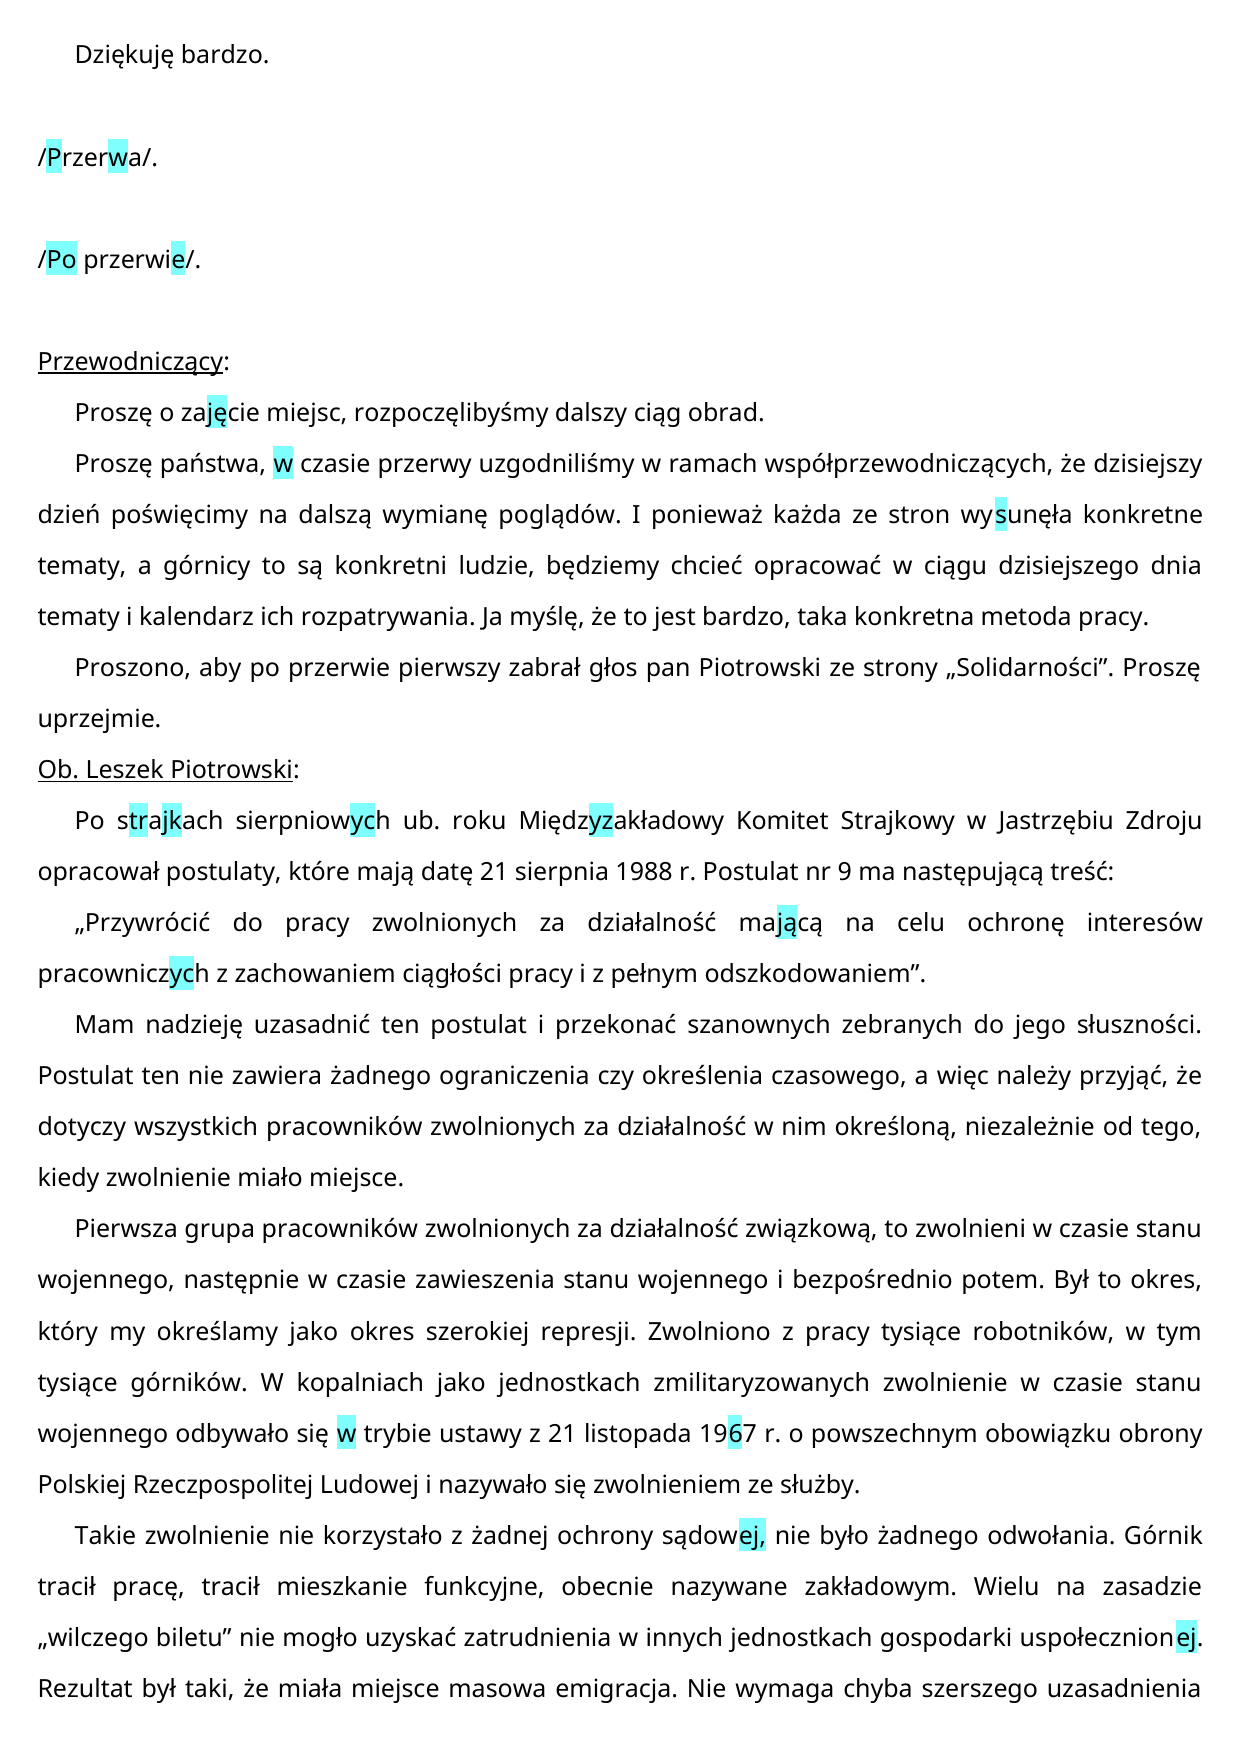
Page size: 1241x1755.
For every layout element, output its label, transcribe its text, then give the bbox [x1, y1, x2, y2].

text /Po przerwie/. [37, 241, 1203, 275]
text Pierwsza grupa pracowników zwolnionych za działalność związkową, to zwolnieni w czasie stanu wojennego, następnie w czasie zawieszenia stanu wojennego i bezpośrednio potem. Był to okres, który my określamy jako okres szerokiej represji. Zwolniono z pracy tysiące robotników, w tym tysiące górników. W kopalniach jako jednostkach zmilitaryzowanych zwolnienie w czasie stanu wojennego odbywało się w trybie ustawy z 21 listopada 1967 r. o powszechnym obowiązku obrony Polskiej Rzeczpospolitej Ludowej i nazywało się zwolnieniem ze służby. [37, 1211, 1203, 1500]
text „Przywrócić do pracy zwolnionych za działalność mającą na celu ochronę interesów pracowniczych z zachowaniem ciągłości pracy i z pełnym odszkodowaniem”. [37, 905, 1203, 990]
text Dziękuję bardzo. [37, 37, 1203, 71]
text /Przerwa/. [37, 139, 1203, 173]
text Takie zwolnienie nie korzystało z żadnej ochrony sądowej, nie było żadnego odwołania. Górnik tracił pracę, tracił mieszkanie funkcyjne, obecnie nazywane zakładowym. Wielu na zasadzie „wilczego biletu” nie mogło uzyskać zatrudnienia w innych jednostkach gospodarki uspołecznionej. Rezultat był taki, że miała miejsce masowa emigracja. Nie wymaga chyba szerszego uzasadnienia [37, 1517, 1203, 1704]
text Proszono, aby po przerwie pierwszy zabrał głos pan Piotrowski ze strony „Solidarności”. Proszę uprzejmie. [37, 650, 1203, 735]
text Proszę o zajęcie miejsc, rozpoczęlibyśmy dalszy ciąg obrad. [37, 394, 1203, 428]
text Ob. Leszek Piotrowski: [37, 752, 1203, 786]
text Przewodniczący: [37, 343, 1203, 377]
text Mam nadzieję uzasadnić ten postulat i przekonać szanownych zebranych do jego słuszności. Postulat ten nie zawiera żadnego ograniczenia czy określenia czasowego, a więc należy przyjąć, że dotyczy wszystkich pracowników zwolnionych za działalność w nim określoną, niezależnie od tego, kiedy zwolnienie miało miejsce. [37, 1007, 1203, 1194]
text Po strajkach sierpniowych ub. roku Międzyzakładowy Komitet Strajkowy w Jastrzębiu Zdroju opracował postulaty, które mają datę 21 sierpnia 1988 r. Postulat nr 9 ma następującą treść: [37, 803, 1203, 888]
text Proszę państwa, w czasie przerwy uzgodniliśmy w ramach współprzewodniczących, że dzisiejszy dzień poświęcimy na dalszą wymianę poglądów. I ponieważ każda ze stron wysunęła konkretne tematy, a górnicy to są konkretni ludzie, będziemy chcieć opracować w ciągu dzisiejszego dnia tematy i kalendarz ich rozpatrywania. Ja myślę, że to jest bardzo, taka konkretna metoda pracy. [37, 446, 1203, 633]
